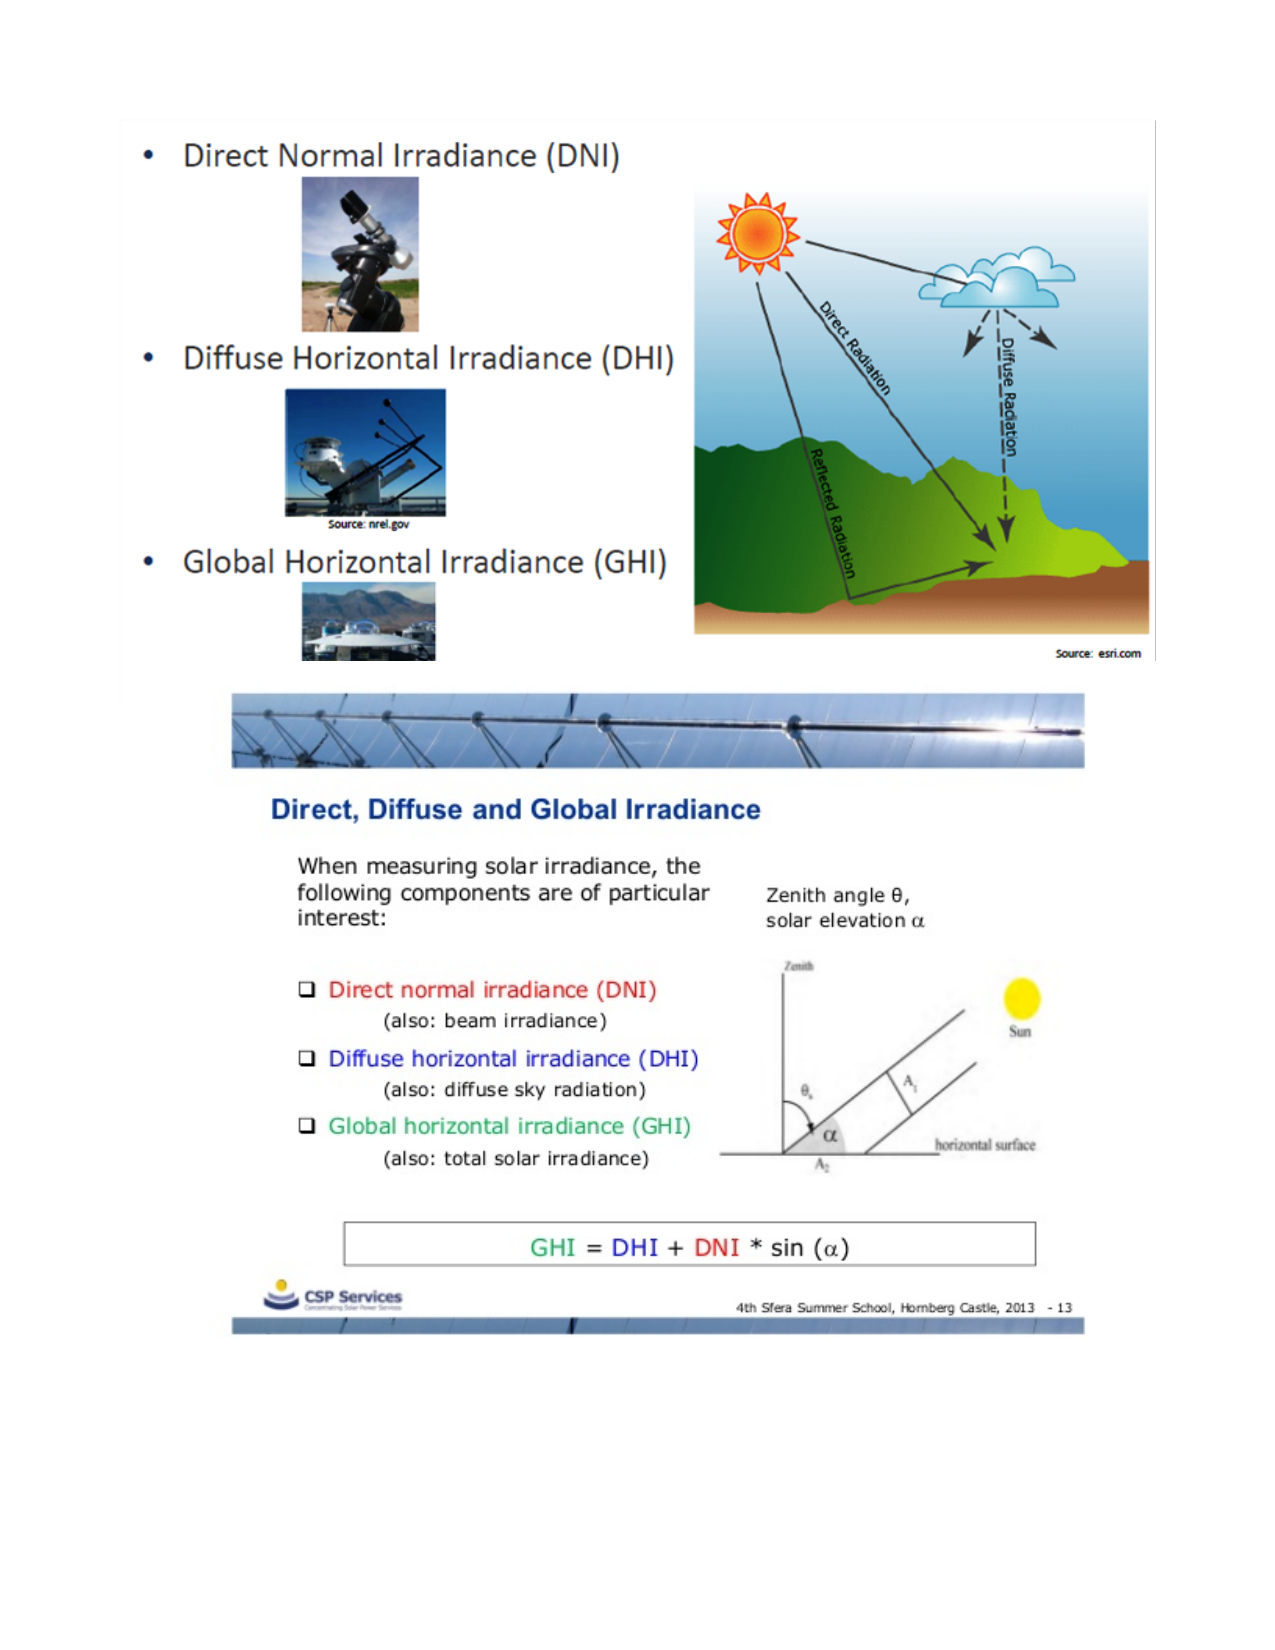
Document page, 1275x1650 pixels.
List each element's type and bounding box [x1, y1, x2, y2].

picture [118, 118, 1157, 1369]
